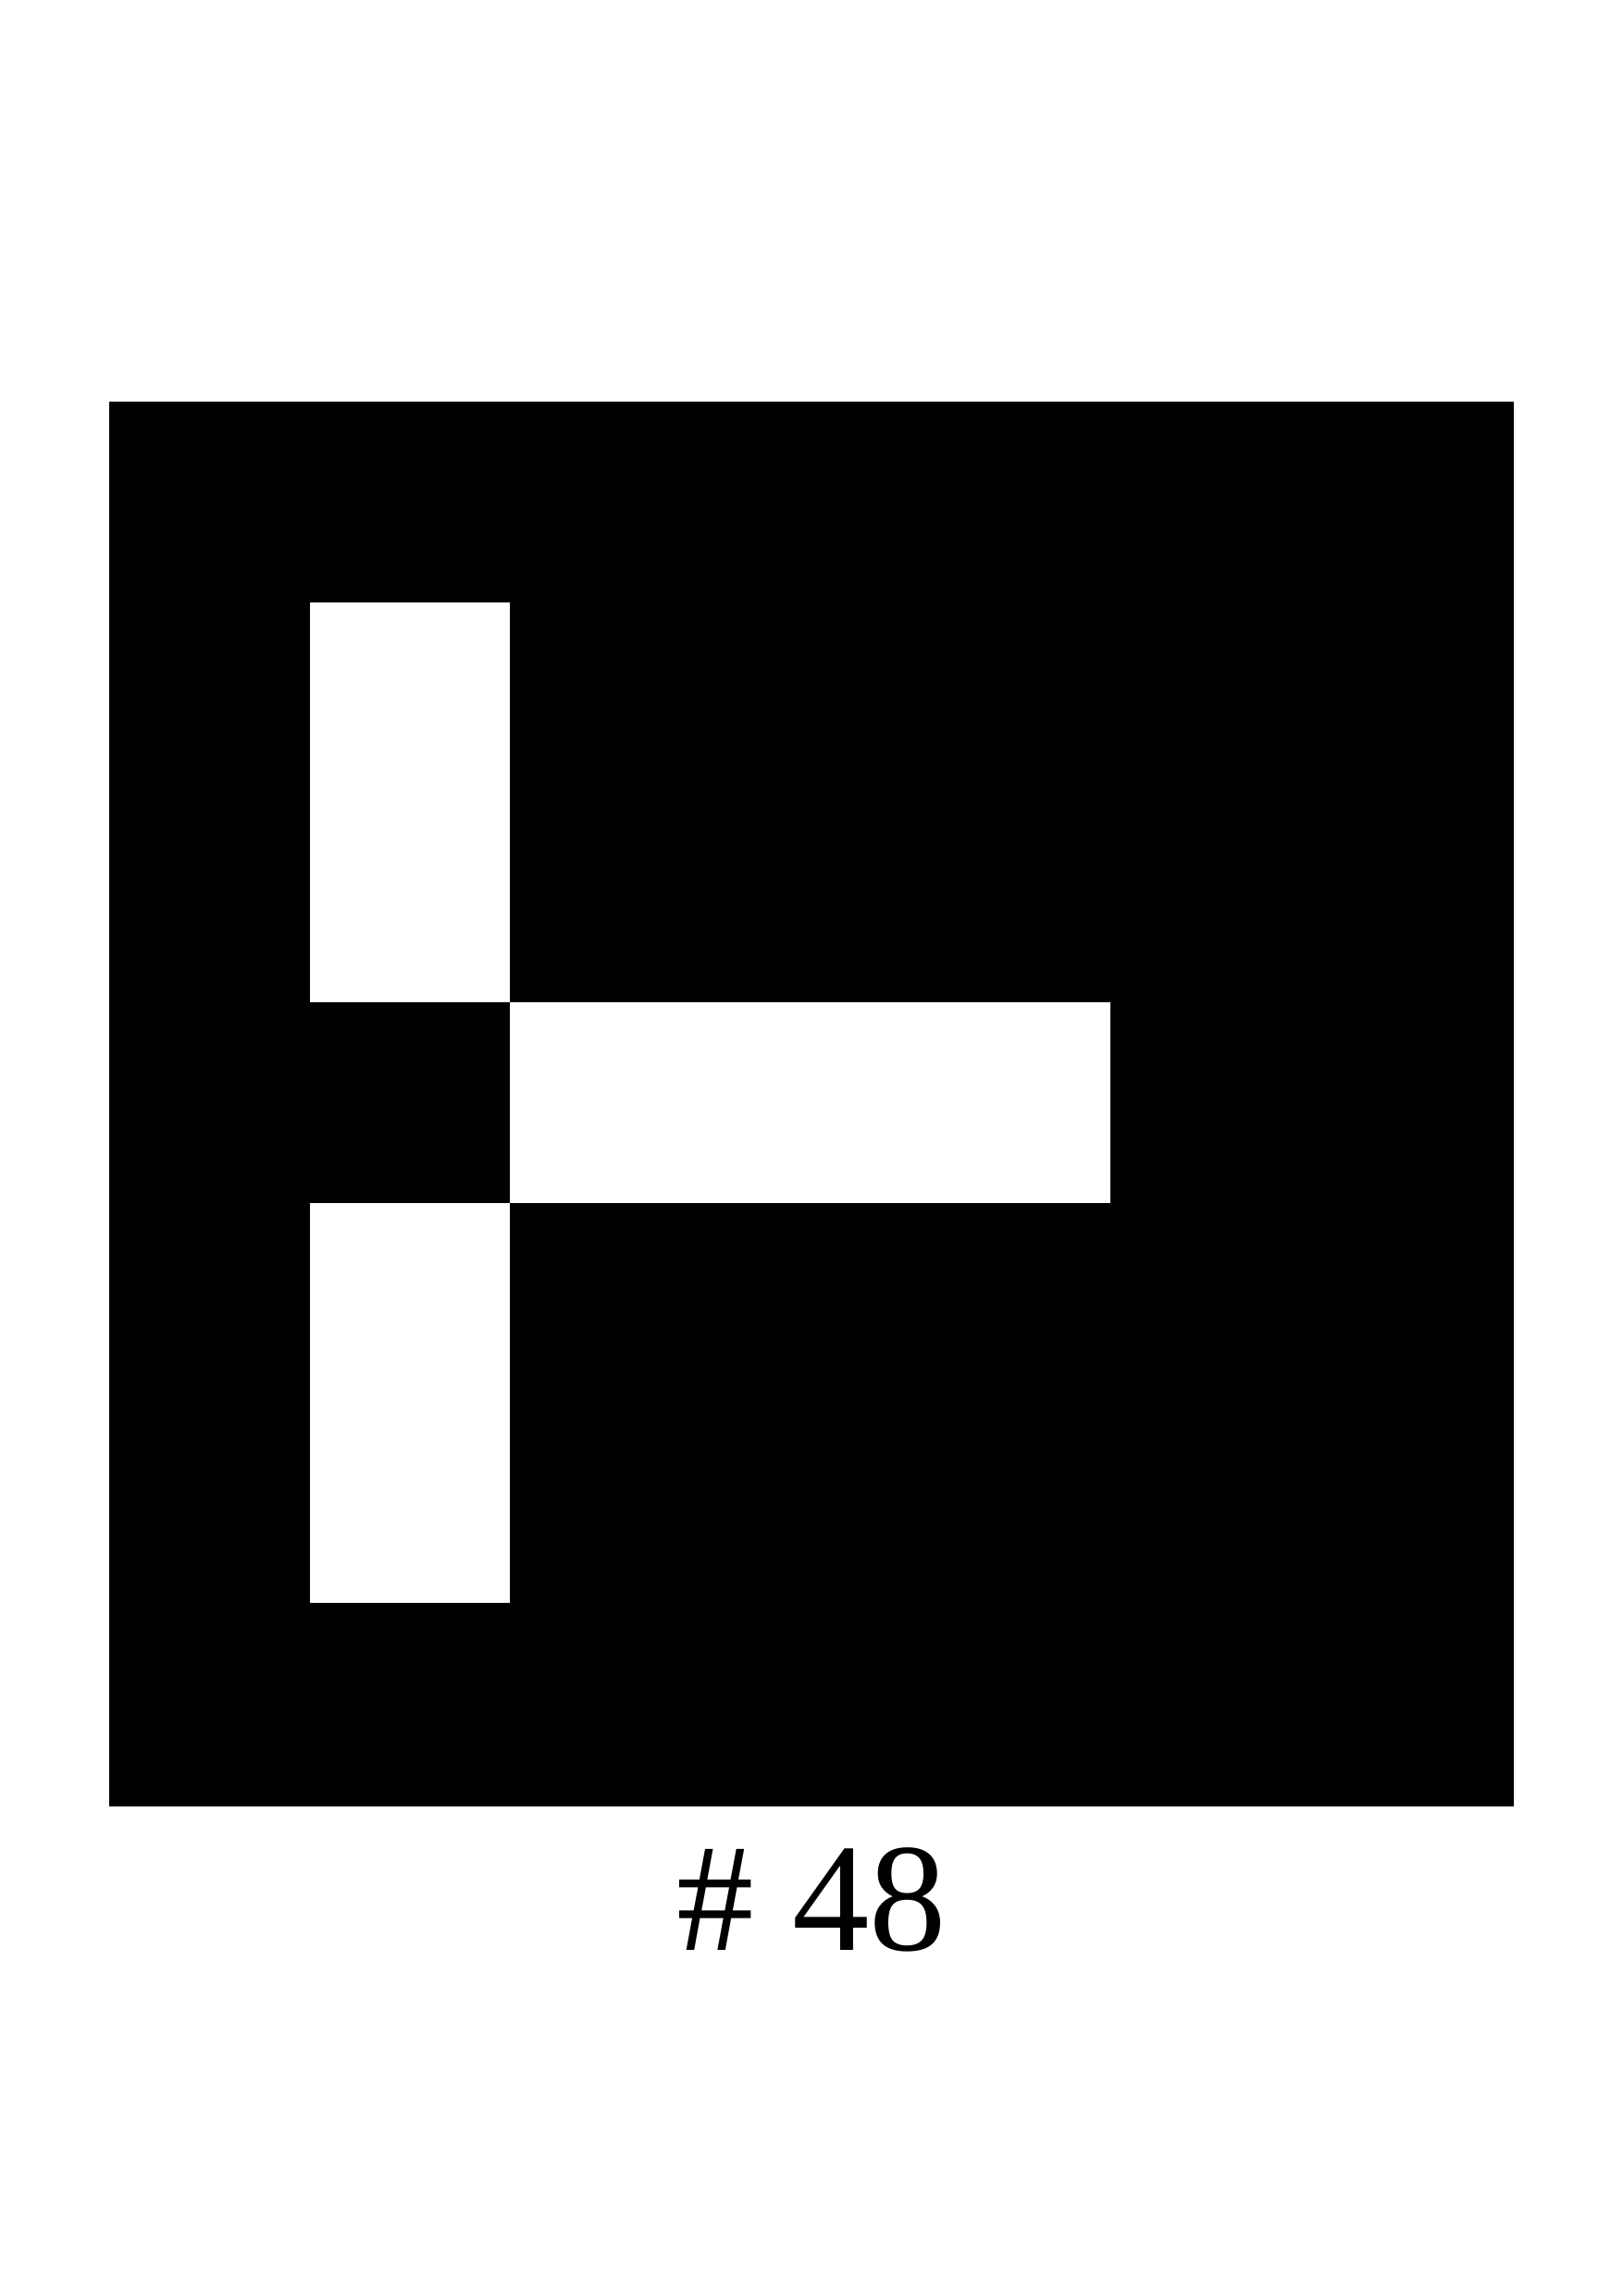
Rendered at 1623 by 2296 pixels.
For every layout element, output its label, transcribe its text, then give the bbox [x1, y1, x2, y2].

text # 48 [109, 1806, 1514, 1984]
picture [109, 402, 1514, 1806]
